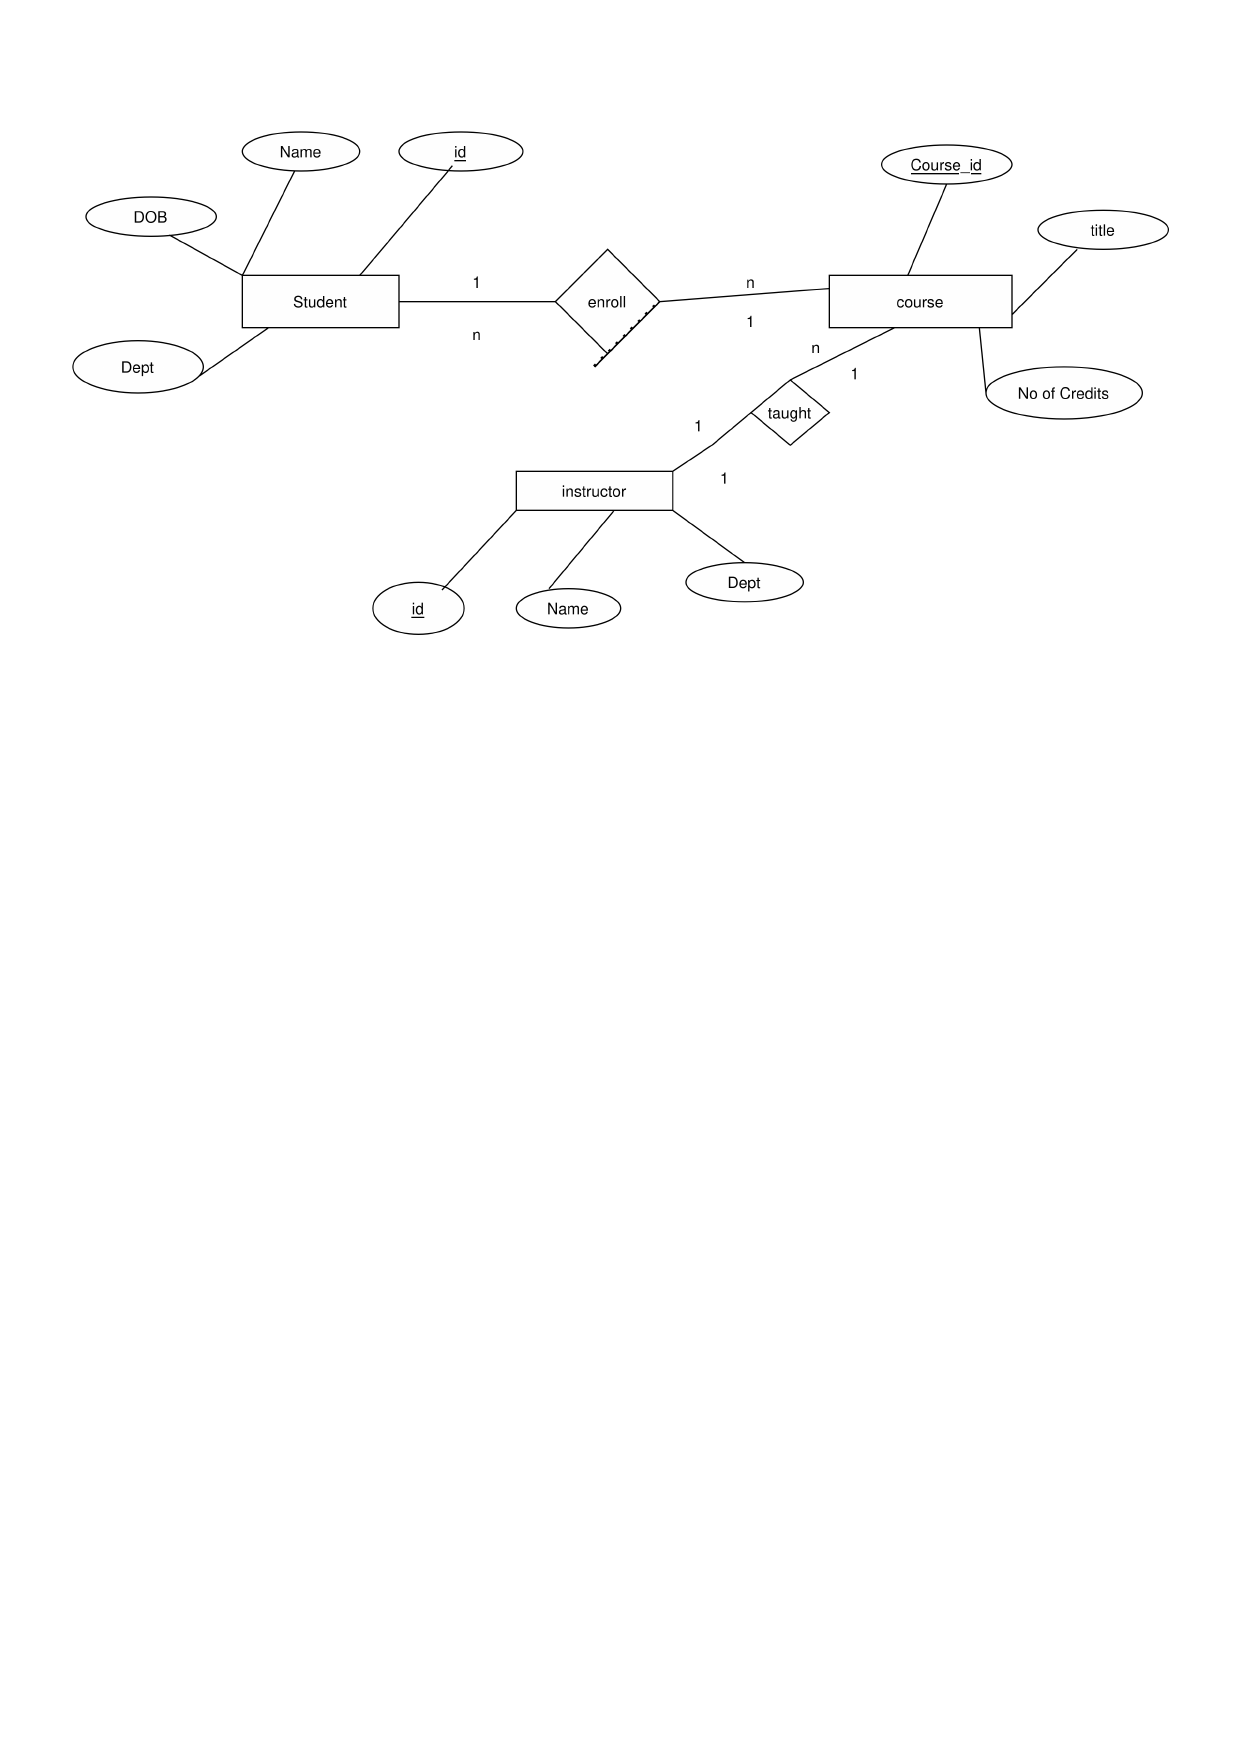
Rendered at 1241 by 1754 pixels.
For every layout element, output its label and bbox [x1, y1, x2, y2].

picture [59, 118, 1182, 648]
